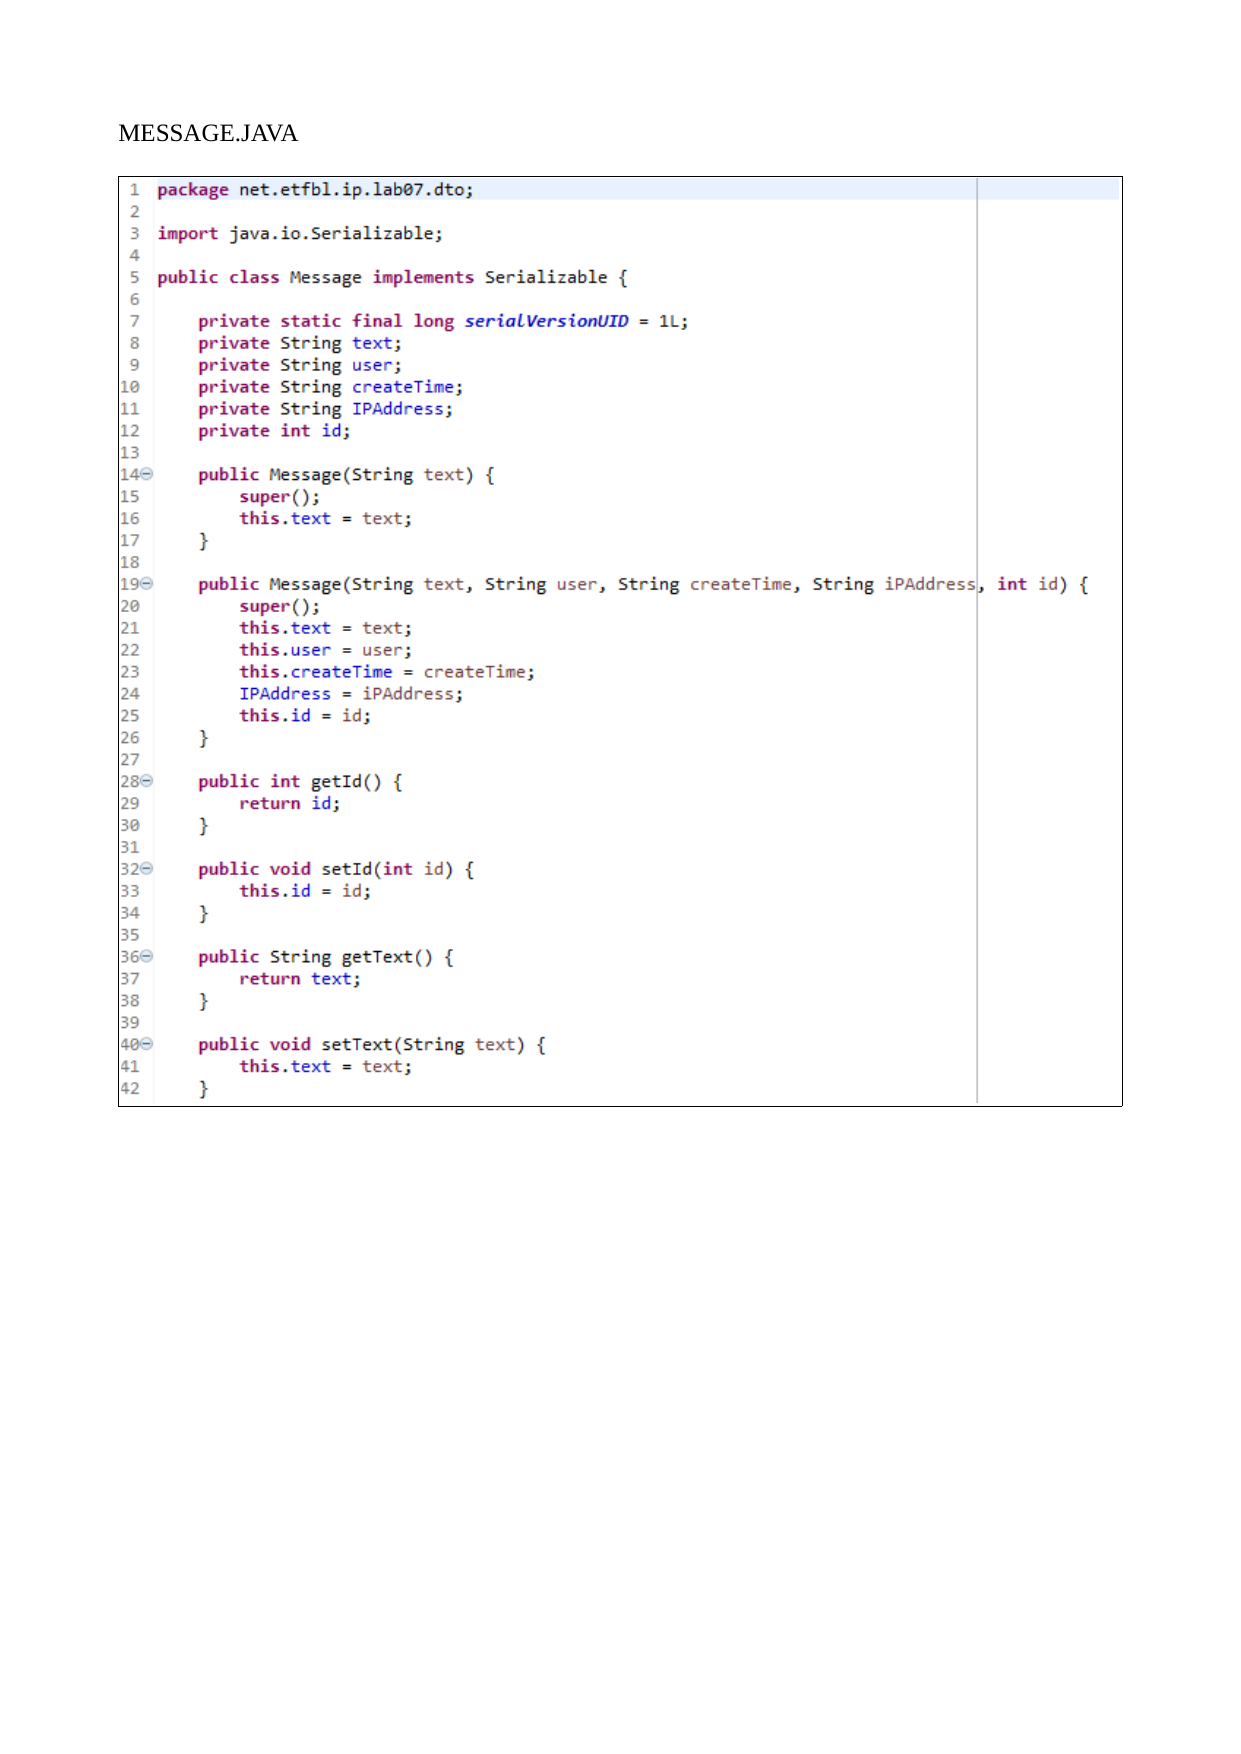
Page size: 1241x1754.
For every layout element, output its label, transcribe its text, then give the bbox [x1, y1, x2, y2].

picture [121, 178, 1119, 1103]
text MESSAGE.JAVA [118, 118, 1122, 147]
